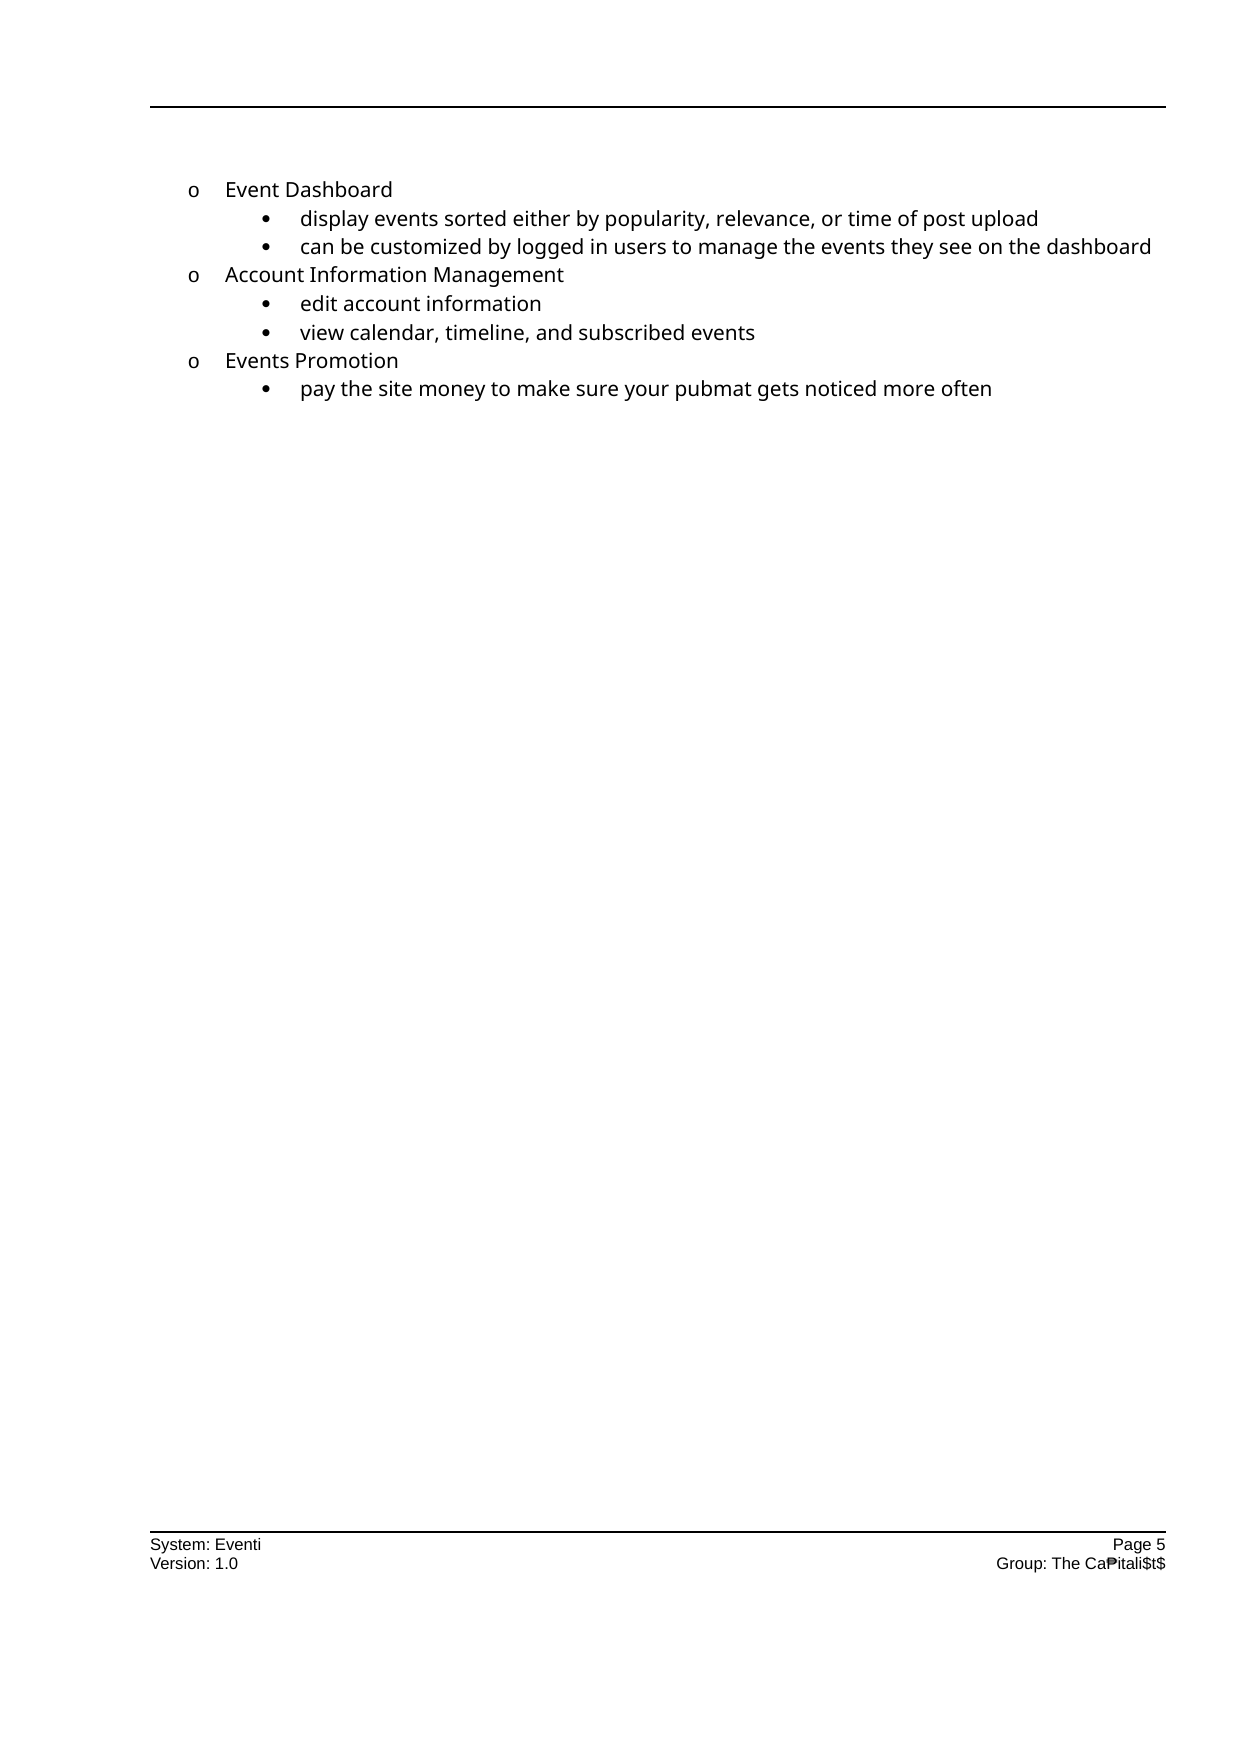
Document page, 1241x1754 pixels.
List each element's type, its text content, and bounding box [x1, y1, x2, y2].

list Events Promotion [187, 346, 1166, 374]
list Account Information Management [187, 261, 1166, 289]
list can be customized by logged in users to manage the events they see on the dashboard [262, 232, 1166, 261]
list display events sorted either by popularity, relevance, or time of post upload [262, 204, 1166, 232]
list view calendar, timeline, and subscribed events [262, 318, 1166, 346]
list edit account information [262, 289, 1166, 318]
list Event Dashboard [187, 175, 1166, 204]
list pay the site money to make sure your pubmat gets noticed more often [262, 374, 1166, 403]
